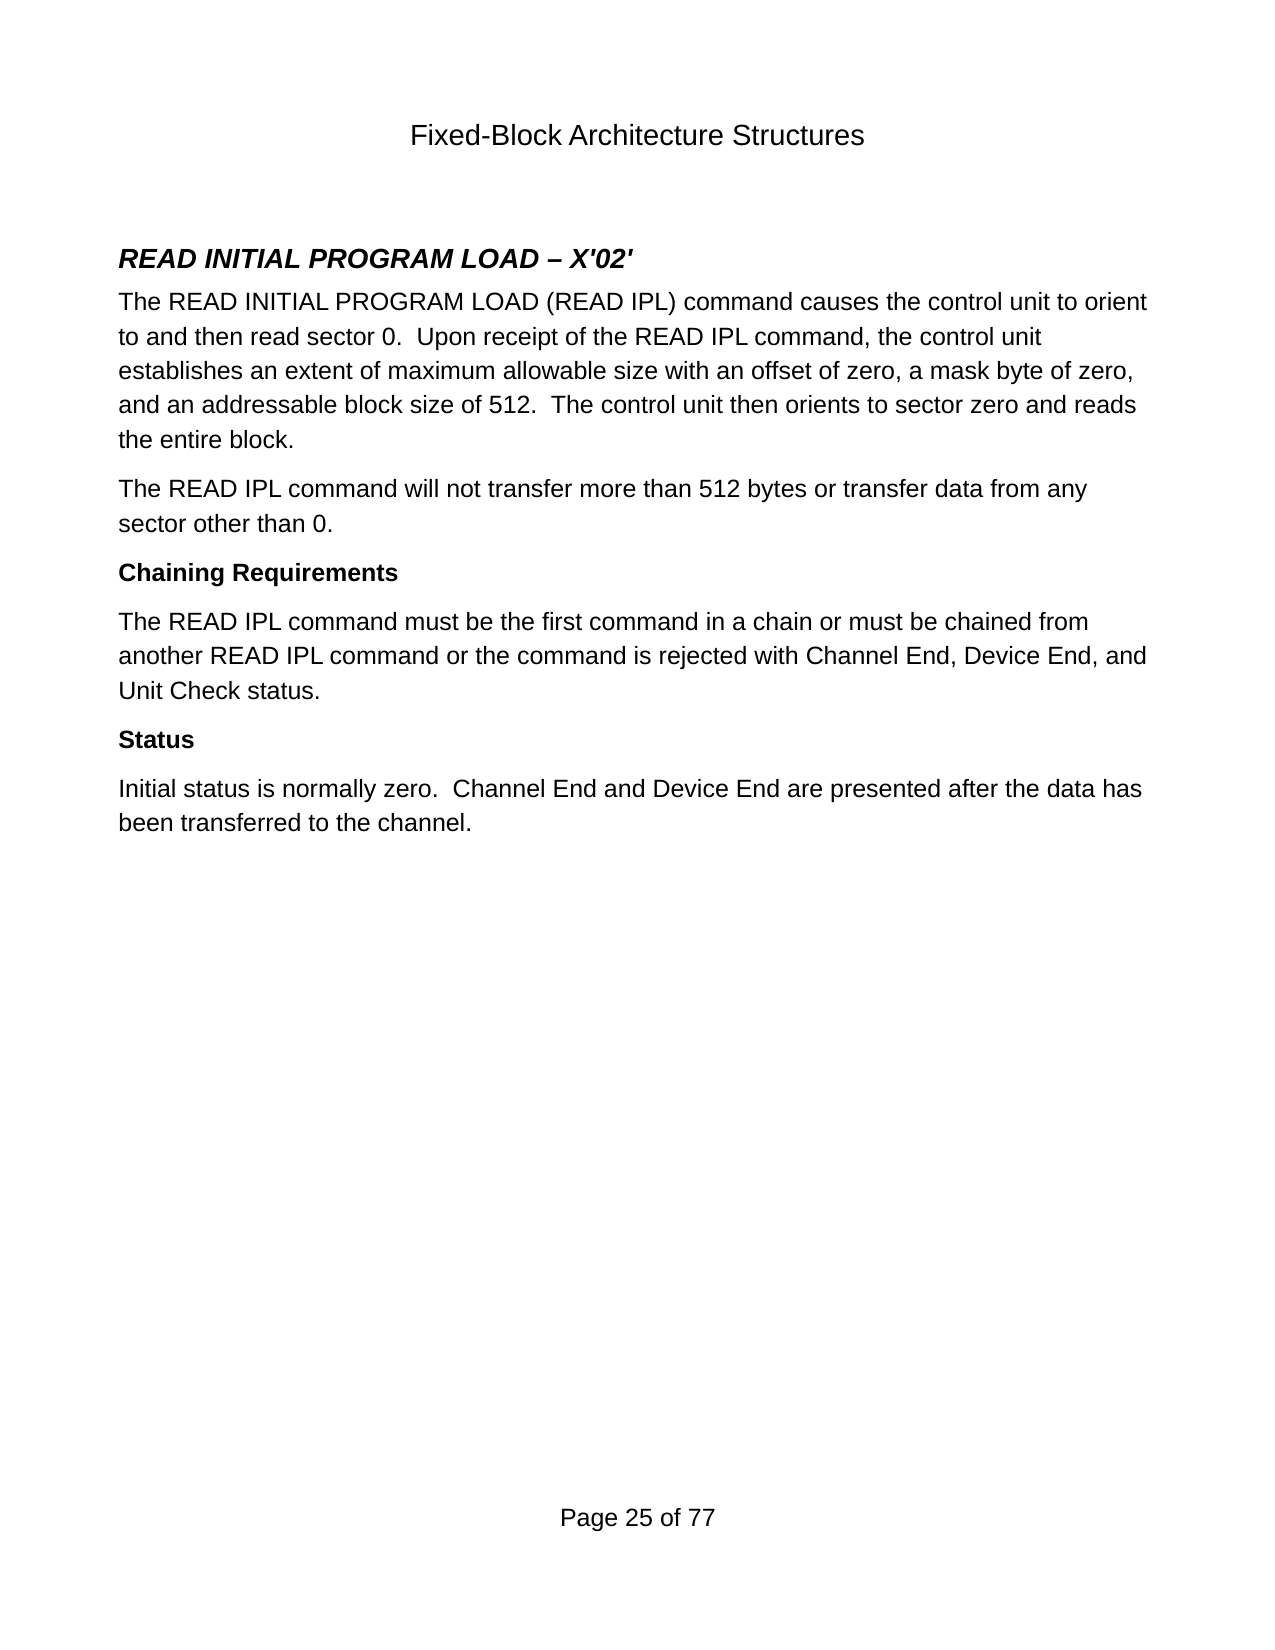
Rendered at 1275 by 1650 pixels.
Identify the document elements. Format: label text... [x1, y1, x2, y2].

text The READ IPL command will not transfer more than 512 bytes or transfer data from any sector other than 0. [118, 474, 1157, 537]
text Status [118, 725, 1157, 753]
subtitle READ INITIAL PROGRAM LOAD – X'02' [118, 243, 1157, 274]
text Chaining Requirements [118, 558, 1157, 586]
text The READ INITIAL PROGRAM LOAD (READ IPL) command causes the control unit to orient to and then read sector 0. Upon receipt of the READ IPL command, the control unit establishes an extent of maximum allowable size with an offset of zero, a mask byte of zero, and an addressable block size of 512. The control unit then orients to sector zero and reads the entire block. [118, 287, 1157, 454]
text The READ IPL command must be the first command in a chain or must be chained from another READ IPL command or the command is rejected with Channel End, Device End, and Unit Check status. [118, 607, 1157, 704]
text Initial status is normally zero. Channel End and Device End are presented after the data has been transferred to the channel. [118, 774, 1157, 837]
